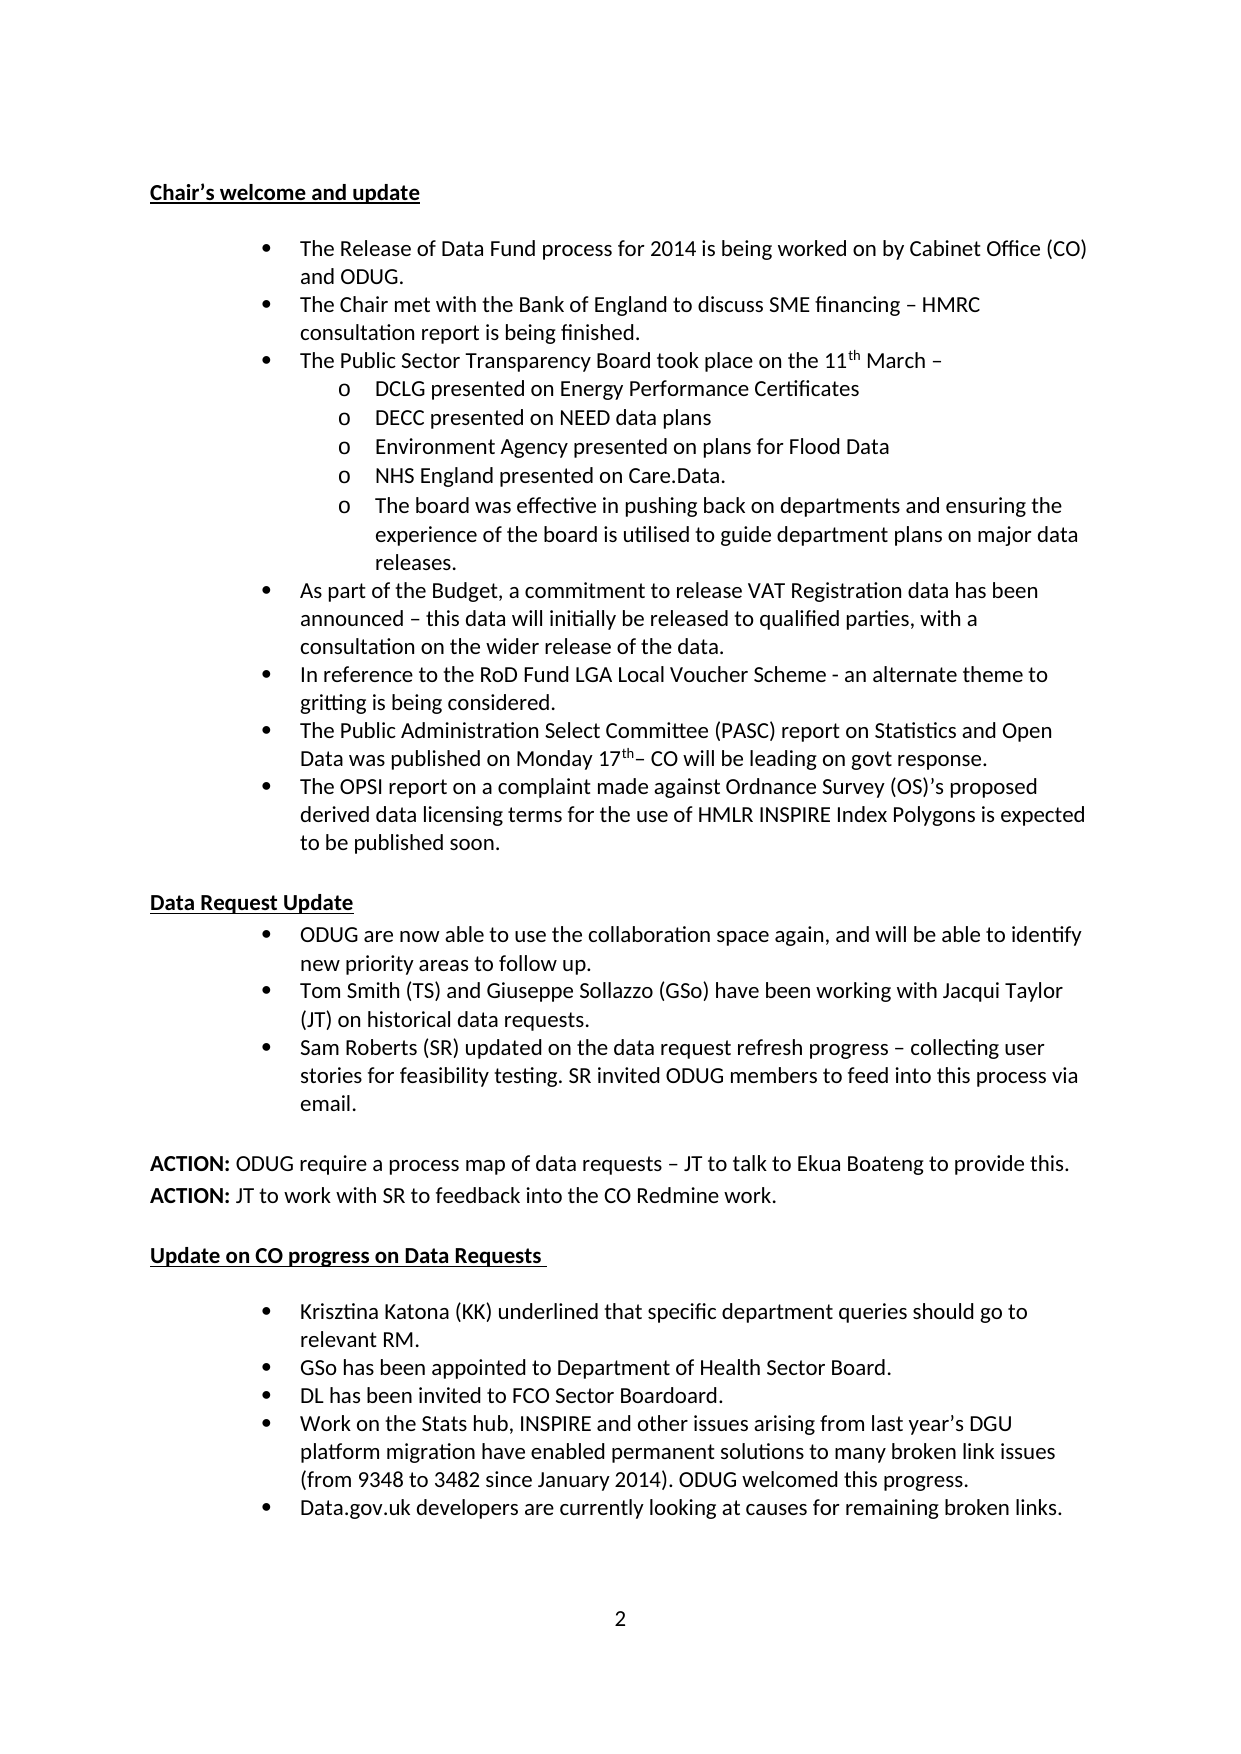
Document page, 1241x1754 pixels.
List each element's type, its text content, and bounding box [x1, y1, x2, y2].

list The Release of Data Fund process for 2014 is being worked on by Cabinet Office (CO) and ODUG. [262, 234, 1090, 290]
text ACTION: ODUG require a process map of data requests – JT to talk to Ekua Boateng to provide this. [150, 1149, 1090, 1177]
text Update on CO progress on Data Requests [150, 1241, 1090, 1269]
list In reference to the RoD Fund LGA Local Voucher Scheme - an alternate theme to gritting is being considered. [262, 660, 1090, 716]
text Chair’s welcome and update [150, 178, 1090, 206]
list As part of the Budget, a commitment to release VAT Registration data has been announced – this data will initially be released to qualified parties, with a consultation on the wider release of the data. [262, 576, 1090, 660]
list Tom Smith (TS) and Giuseppe Sollazzo (GSo) have been working with Jacqui Taylor (JT) on historical data requests. [262, 977, 1090, 1033]
text Data Request Update [150, 888, 1090, 916]
list Work on the Stats hub, INSPIRE and other issues arising from last year’s DGU platform migration have enabled permanent solutions to many broken link issues (from 9348 to 3482 since January 2014). ODUG welcomed this progress. [262, 1409, 1090, 1493]
list The board was effective in pushing back on departments and ensuring the experience of the board is utilised to guide department plans on major data releases. [337, 491, 1090, 576]
list The OPSI report on a complaint made against Ordnance Survey (OS)’s proposed derived data licensing terms for the use of HMLR INSPIRE Index Polygons is expected to be published soon. [262, 772, 1090, 856]
list Environment Agency presented on plans for Flood Data [337, 432, 1090, 462]
list NHS England presented on Care.Data. [337, 462, 1090, 491]
list DCLG presented on Energy Performance Certificates [337, 374, 1090, 403]
list Krisztina Katona (KK) underlined that specific department queries should go to relevant RM. [262, 1297, 1090, 1353]
list ODUG are now able to use the collaboration space again, and will be able to identify new priority areas to follow up. [262, 921, 1090, 977]
list The Public Administration Select Committee (PASC) report on Statistics and Open Data was published on Monday 17th– CO will be leading on govt response. [262, 716, 1090, 772]
list The Public Sector Transparency Board took place on the 11th March – [262, 346, 1090, 374]
list The Chair met with the Bank of England to discuss SME financing – HMRC consultation report is being finished. [262, 290, 1090, 346]
list Sam Roberts (SR) updated on the data request refresh progress – collecting user stories for feasibility testing. SR invited ODUG members to feed into this process via email. [262, 1033, 1090, 1117]
list Data.gov.uk developers are currently looking at causes for remaining broken links. [262, 1493, 1090, 1522]
text ACTION: JT to work with SR to feedback into the CO Redmine work. [150, 1181, 1090, 1209]
list DECC presented on NEED data plans [337, 403, 1090, 432]
list GSo has been appointed to Department of Health Sector Board. [262, 1353, 1090, 1381]
list DL has been invited to FCO Sector Boardoard. [262, 1381, 1090, 1409]
